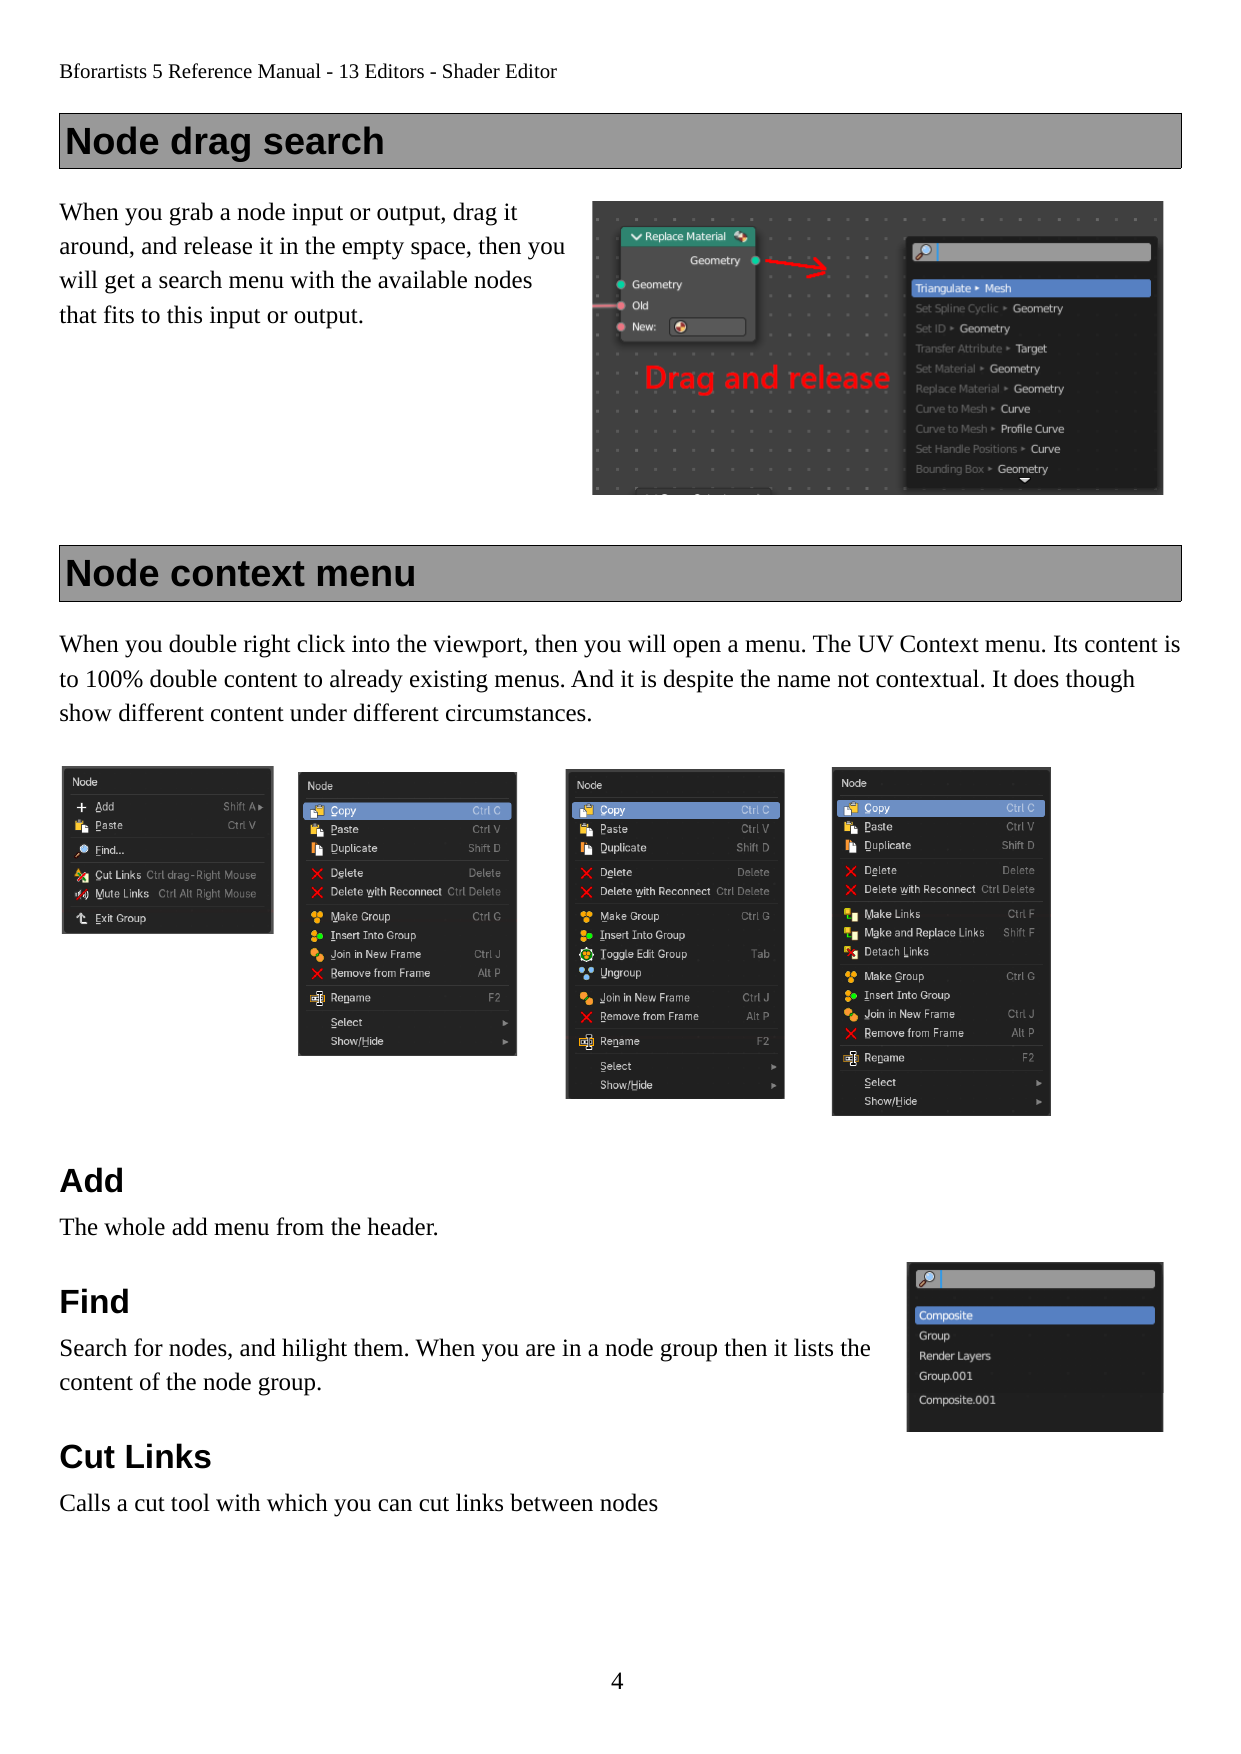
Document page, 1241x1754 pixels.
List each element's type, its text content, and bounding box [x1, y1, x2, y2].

text Calls a cut tool with which you can cut links between nodes [59, 1488, 1181, 1517]
subtitle Find [59, 1282, 906, 1321]
subtitle [1164, 1282, 1181, 1321]
subtitle Cut Links [59, 1437, 1181, 1476]
picture [906, 1262, 1164, 1432]
picture [831, 767, 1051, 1116]
text Search for nodes, and hilight them. When you are in a node group then it lists the content of the node group. [59, 1333, 906, 1396]
table_header Node context menu [60, 546, 1181, 601]
picture [592, 201, 1164, 495]
text When you grab a node input or output, drag it around, and release it in the empty space, then you will get a search menu with the available nodes that fits to this input or output. [59, 197, 1181, 329]
text The whole add menu from the header. [59, 1212, 1181, 1241]
picture [298, 772, 518, 1056]
text When you double right click into the viewport, then you will open a menu. The UV Context menu. Its content is to 100% double content to already existing menus. And it is despite the name not contextual. It does though show different content under different circumstances. [59, 629, 1181, 727]
table_header Node drag search [60, 114, 1181, 168]
picture [61, 766, 274, 934]
subtitle Add [59, 1161, 1181, 1199]
picture [565, 769, 785, 1099]
